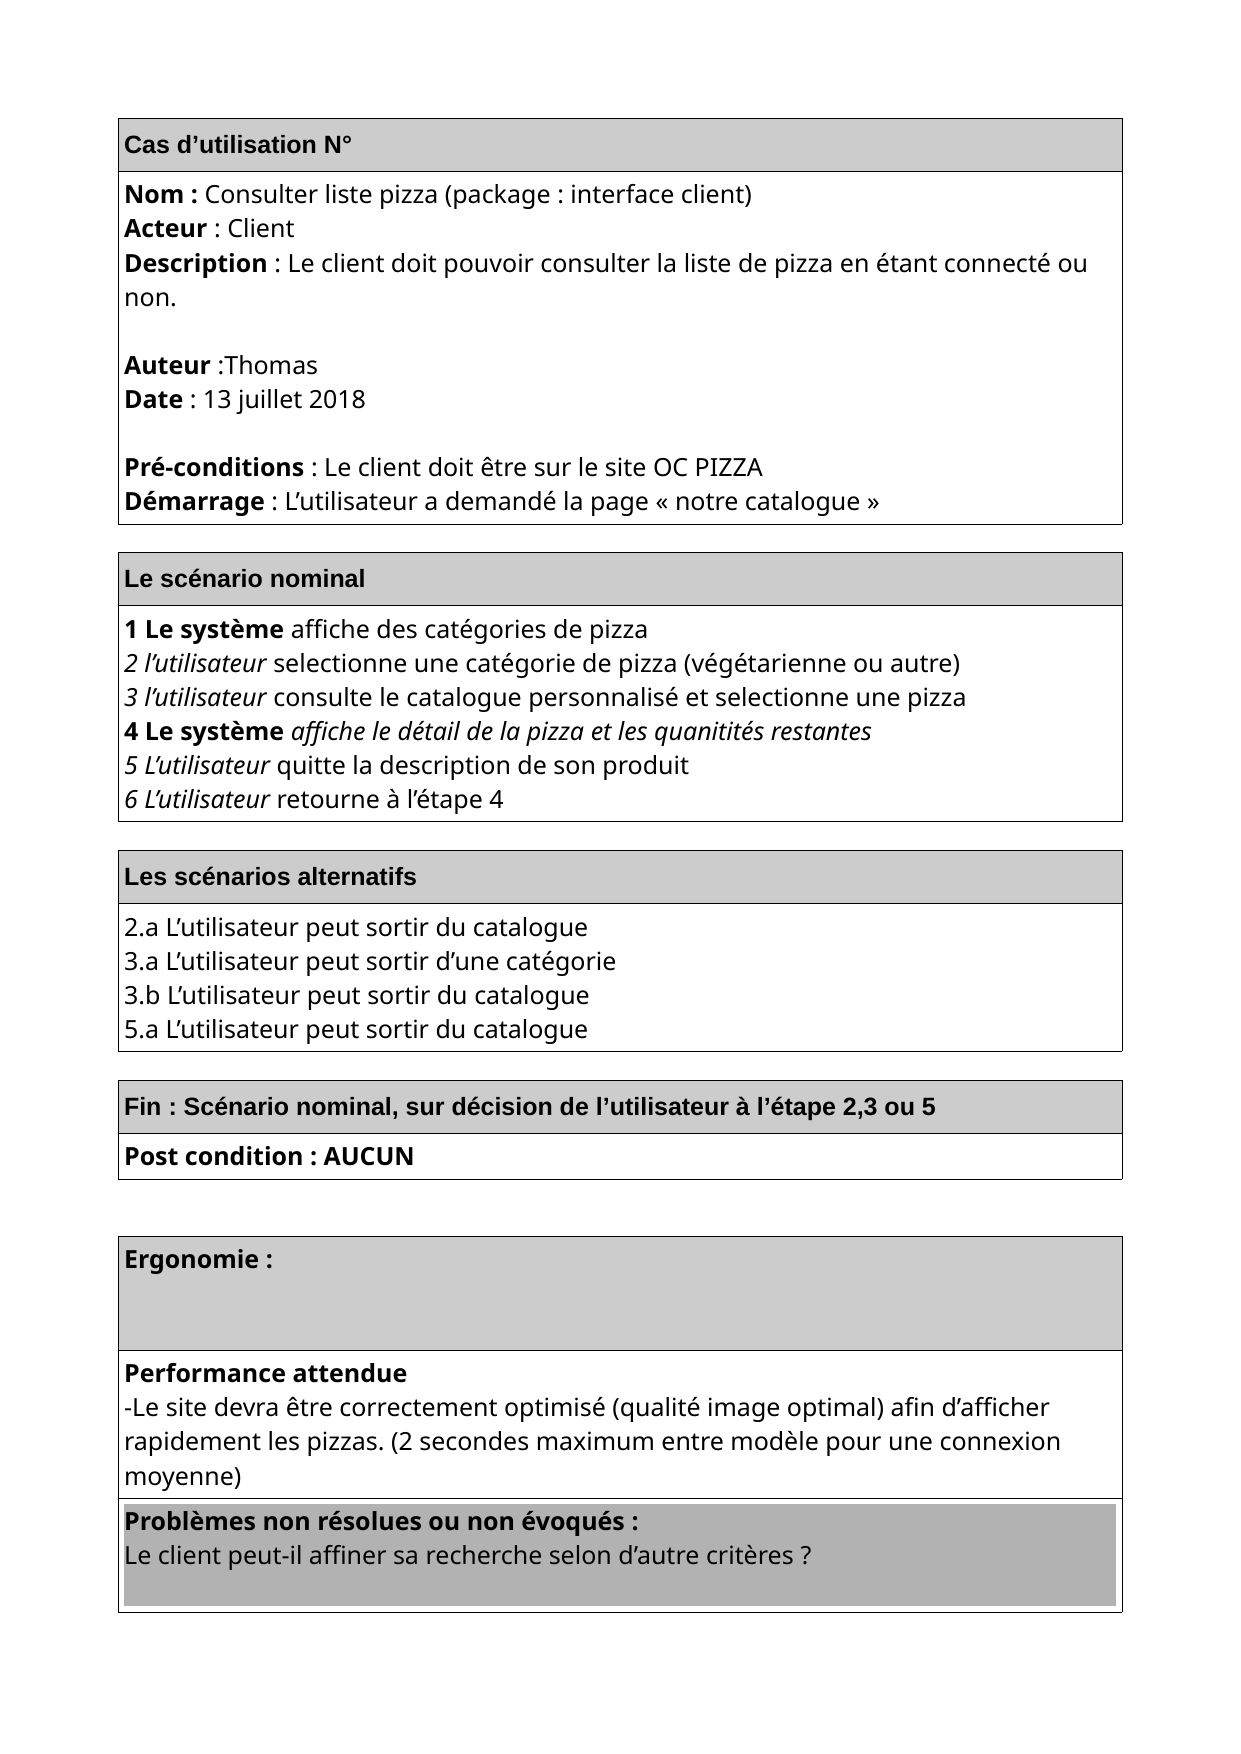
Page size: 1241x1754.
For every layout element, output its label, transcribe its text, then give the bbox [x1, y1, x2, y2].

table_header Fin : Scénario nominal, sur décision de l’utilisateur à l’étape 2,3 ou 5 [119, 1081, 1122, 1133]
table_header Cas d’utilisation N° [119, 119, 1122, 171]
table_cell Post condition : AUCUN [119, 1134, 1122, 1179]
table_cell 2.a L’utilisateur peut sortir du catalogue 3.a L’utilisateur peut sortir d’une catégorie 3.b L’utilisateur peut sortir du catalogue 5.a L’utilisateur peut sortir du catalogue [119, 904, 1122, 1051]
table_cell Performance attendue -Le site devra être correctement optimisé (qualité image optimal) afin d’afficher rapidement les pizzas. (2 secondes maximum entre modèle pour une connexion moyenne) [119, 1351, 1122, 1498]
table_cell Problèmes non résolues ou non évoqués : Le client peut-il affiner sa recherche selon d’autre critères ? [119, 1499, 1122, 1612]
table_header Le scénario nominal [119, 553, 1122, 605]
table_cell 1 Le système affiche des catégories de pizza 2 l’utilisateur selectionne une catégorie de pizza (végétarienne ou autre) 3 l’utilisateur consulte le catalogue personnalisé et selectionne une pizza 4 Le système affiche le détail de la pizza et les quanitités restantes 5 L’utilisateur quitte la description de son produit 6 L’utilisateur retourne à l’étape 4 [119, 606, 1122, 821]
table_header Les scénarios alternatifs [119, 851, 1122, 903]
table_header Ergonomie : [119, 1237, 1122, 1350]
table_cell Nom : Consulter liste pizza (package : interface client) Acteur : Client Description : Le client doit pouvoir consulter la liste de pizza en étant connecté ou non. Auteur :Thomas Date : 13 juillet 2018 Pré-conditions : Le client doit être sur le site OC PIZZA Démarrage : L’utilisateur a demandé la page « notre catalogue » [119, 172, 1122, 523]
